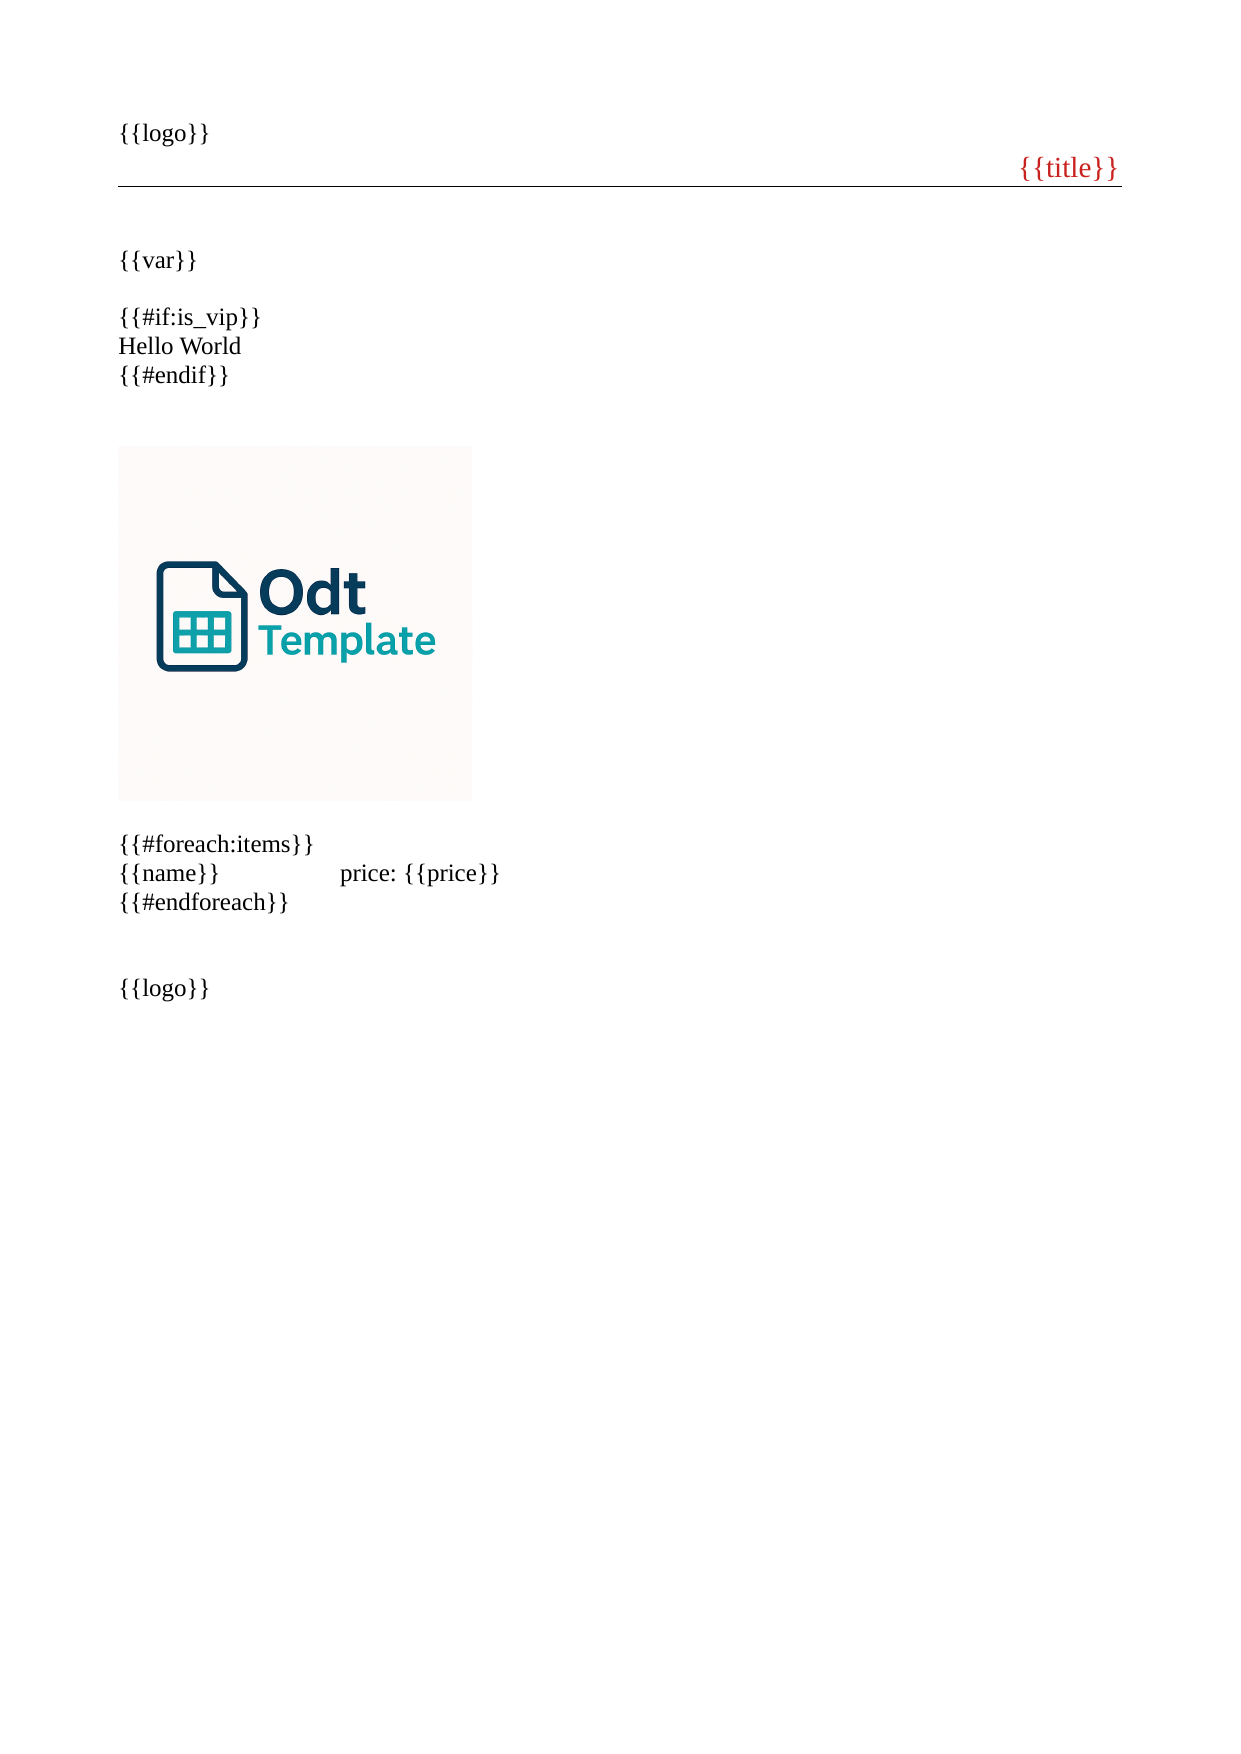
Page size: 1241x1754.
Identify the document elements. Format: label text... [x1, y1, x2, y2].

text Hello World [118, 331, 1122, 360]
text {{name}} price: {{price}} [118, 858, 1122, 887]
text {{#if:is_vip}} [118, 302, 1122, 331]
text {{#endif}} [118, 360, 1122, 388]
text {{var}} [118, 245, 1122, 273]
picture [118, 446, 473, 801]
text {{logo}} [118, 973, 1122, 1002]
text {{#foreach:items}} [118, 829, 1122, 858]
text {{#endforeach}} [118, 887, 1122, 916]
